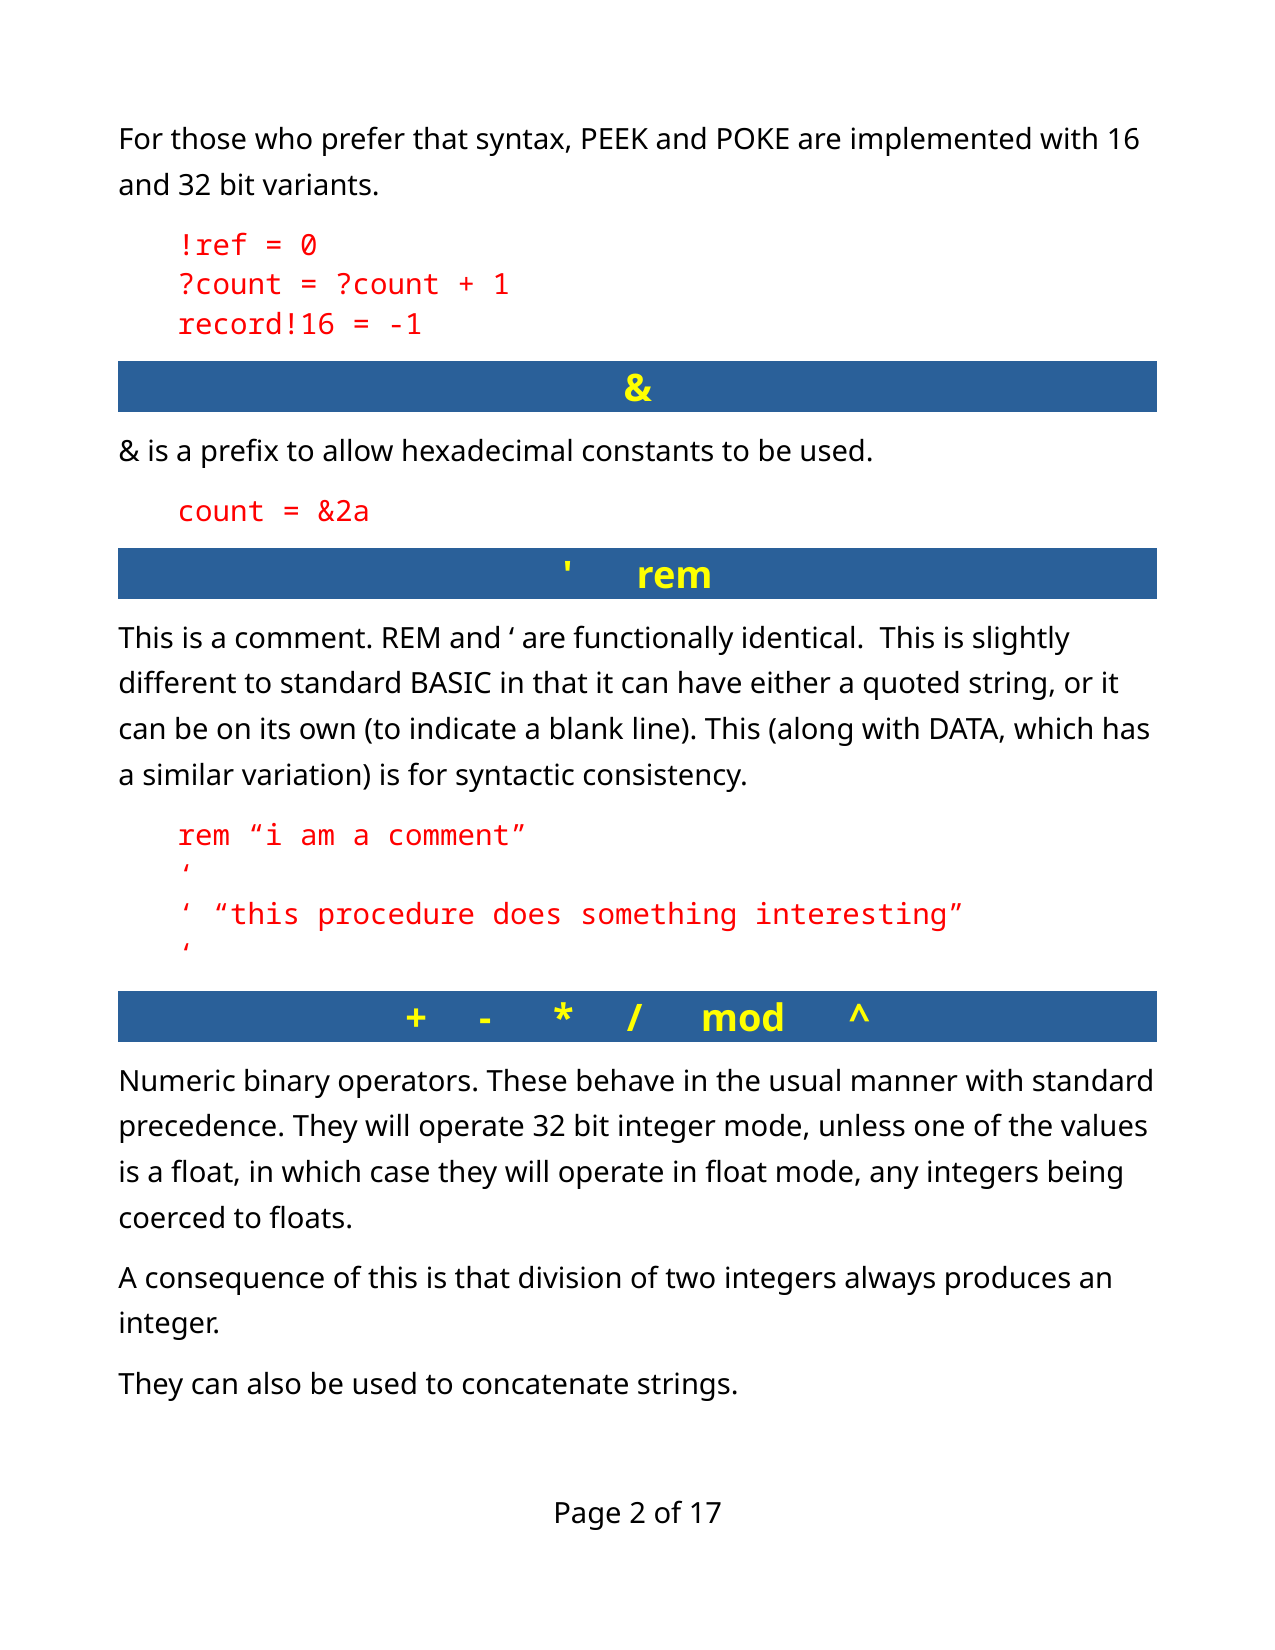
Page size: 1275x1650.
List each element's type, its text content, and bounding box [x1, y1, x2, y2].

text & is a prefix to allow hexadecimal constants to be used. [118, 430, 1157, 470]
text A consequence of this is that division of two integers always produces an integer. [118, 1257, 1157, 1342]
text rem “I am a comment” [177, 814, 1157, 854]
text ‘ “This procedure does something interesting” [177, 893, 1157, 933]
text Numeric binary operators. These behave in the usual manner with standard precedence. They will operate 32 bit integer mode, unless one of the values is a float, in which case they will operate in float mode, any integers being coerced to floats. [118, 1060, 1157, 1237]
text record!16 = -1 [177, 303, 1157, 343]
text ‘ [177, 933, 1157, 973]
subtitle + - * / mod ^ [118, 991, 1157, 1042]
subtitle & [118, 361, 1157, 412]
text !ref = 0 [177, 224, 1157, 264]
text ‘ [177, 854, 1157, 893]
text count = &2A [177, 490, 1157, 530]
text ?count = ?count + 1 [177, 264, 1157, 303]
text For those who prefer that syntax, PEEK and POKE are implemented with 16 and 32 bit variants. [118, 118, 1157, 203]
text This is a comment. REM and ‘ are functionally identical. This is slightly different to standard BASIC in that it can have either a quoted string, or it can be on its own (to indicate a blank line). This (along with DATA, which has a similar variation) is for syntactic consistency. [118, 617, 1157, 794]
subtitle ' rem [118, 548, 1157, 599]
text They can also be used to concatenate strings. [118, 1363, 1157, 1403]
